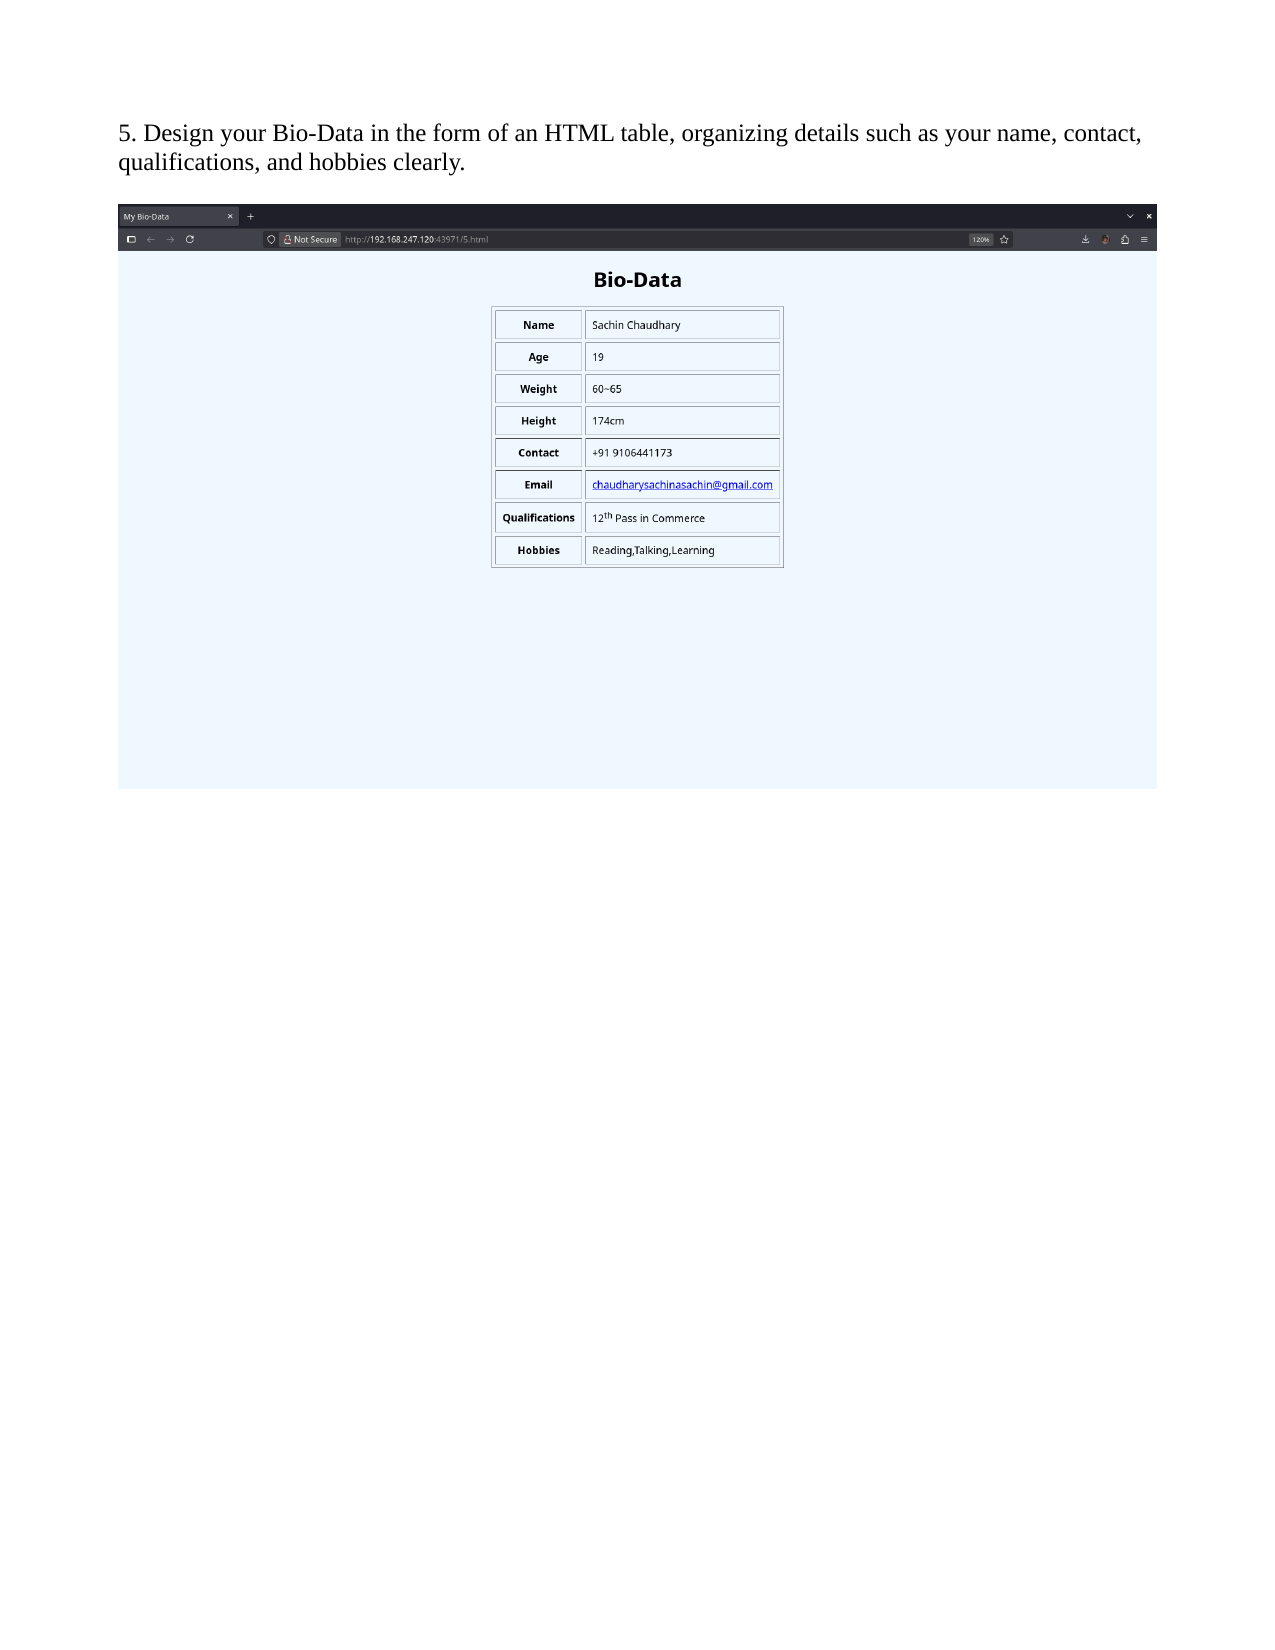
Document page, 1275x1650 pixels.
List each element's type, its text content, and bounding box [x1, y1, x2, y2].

text 5. Design your Bio-Data in the form of an HTML table, organizing details such as your name, contact, qualifications, and hobbies clearly. [118, 118, 1157, 176]
picture [118, 204, 1157, 789]
